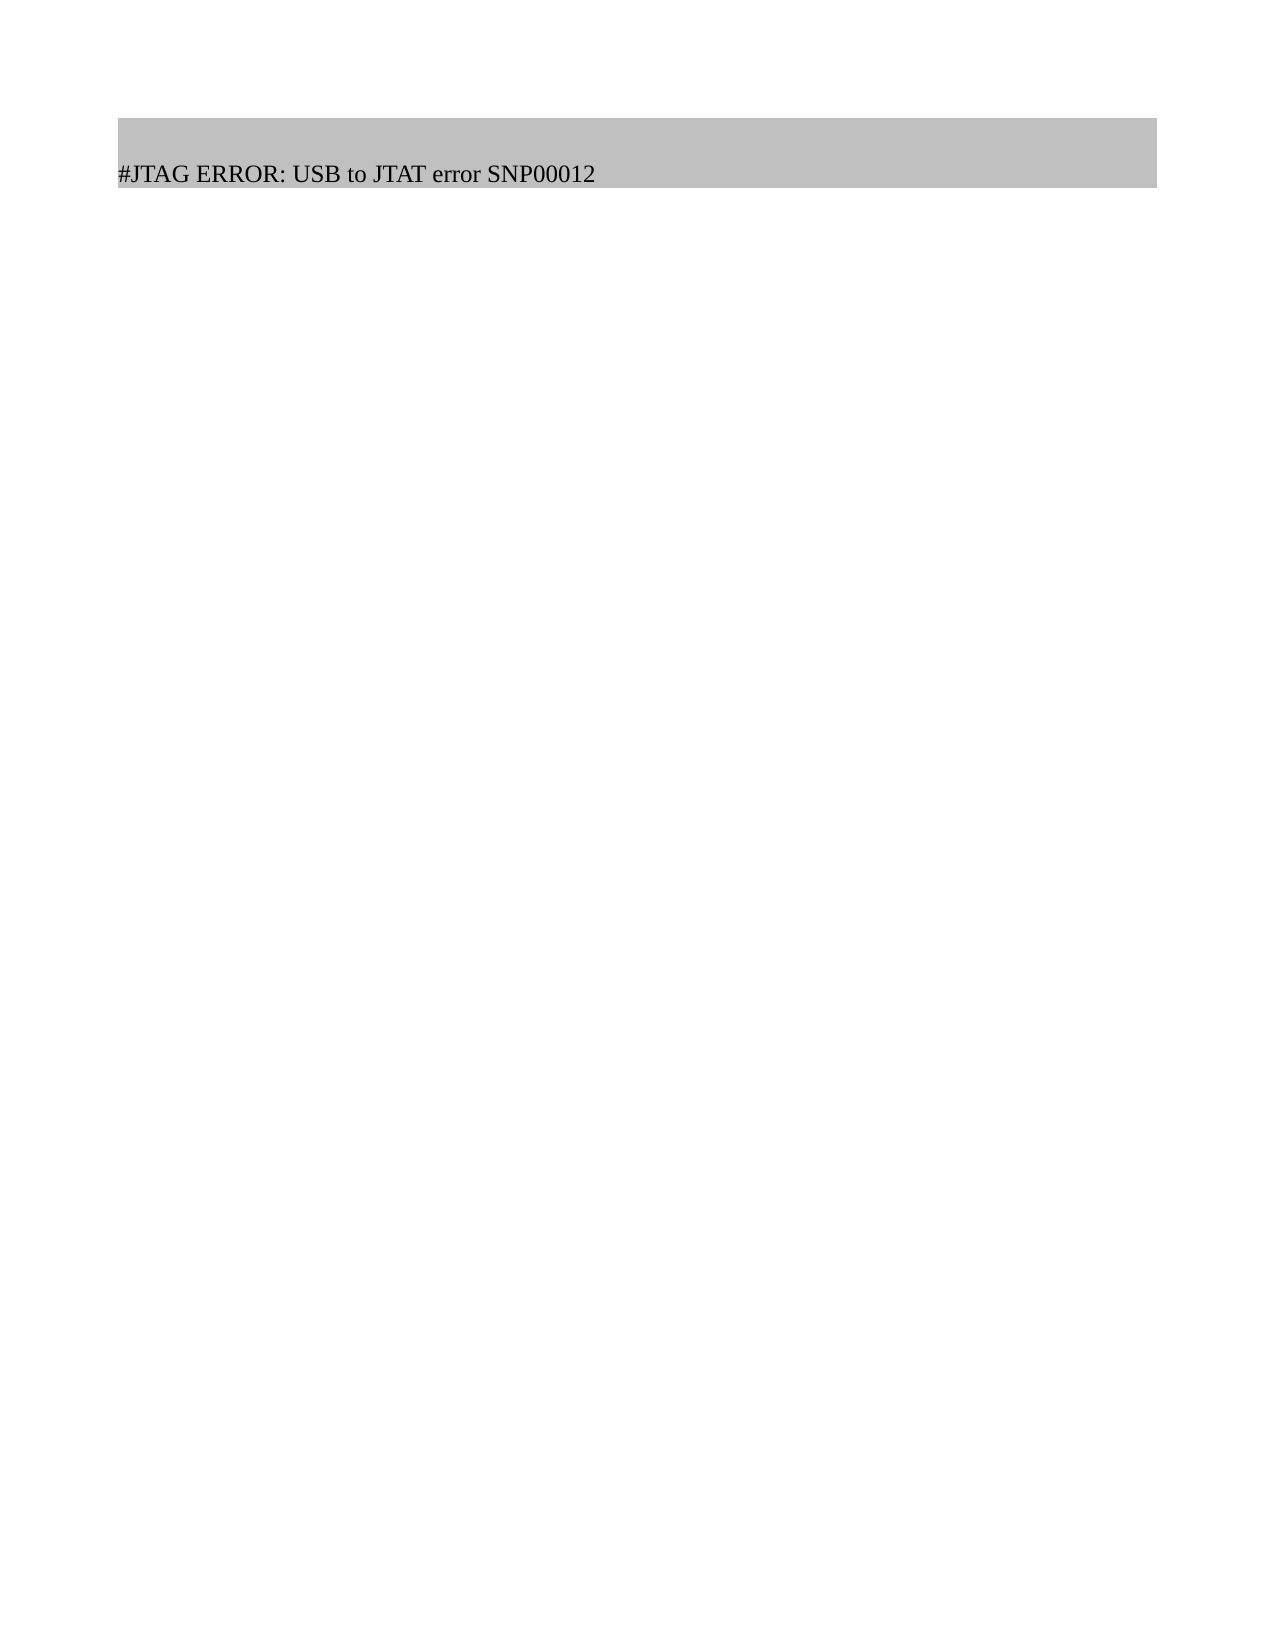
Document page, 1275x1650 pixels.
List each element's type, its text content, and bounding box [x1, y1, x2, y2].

text #JTAG ERROR: USB to JTAT error SNP00012 [118, 159, 1157, 188]
